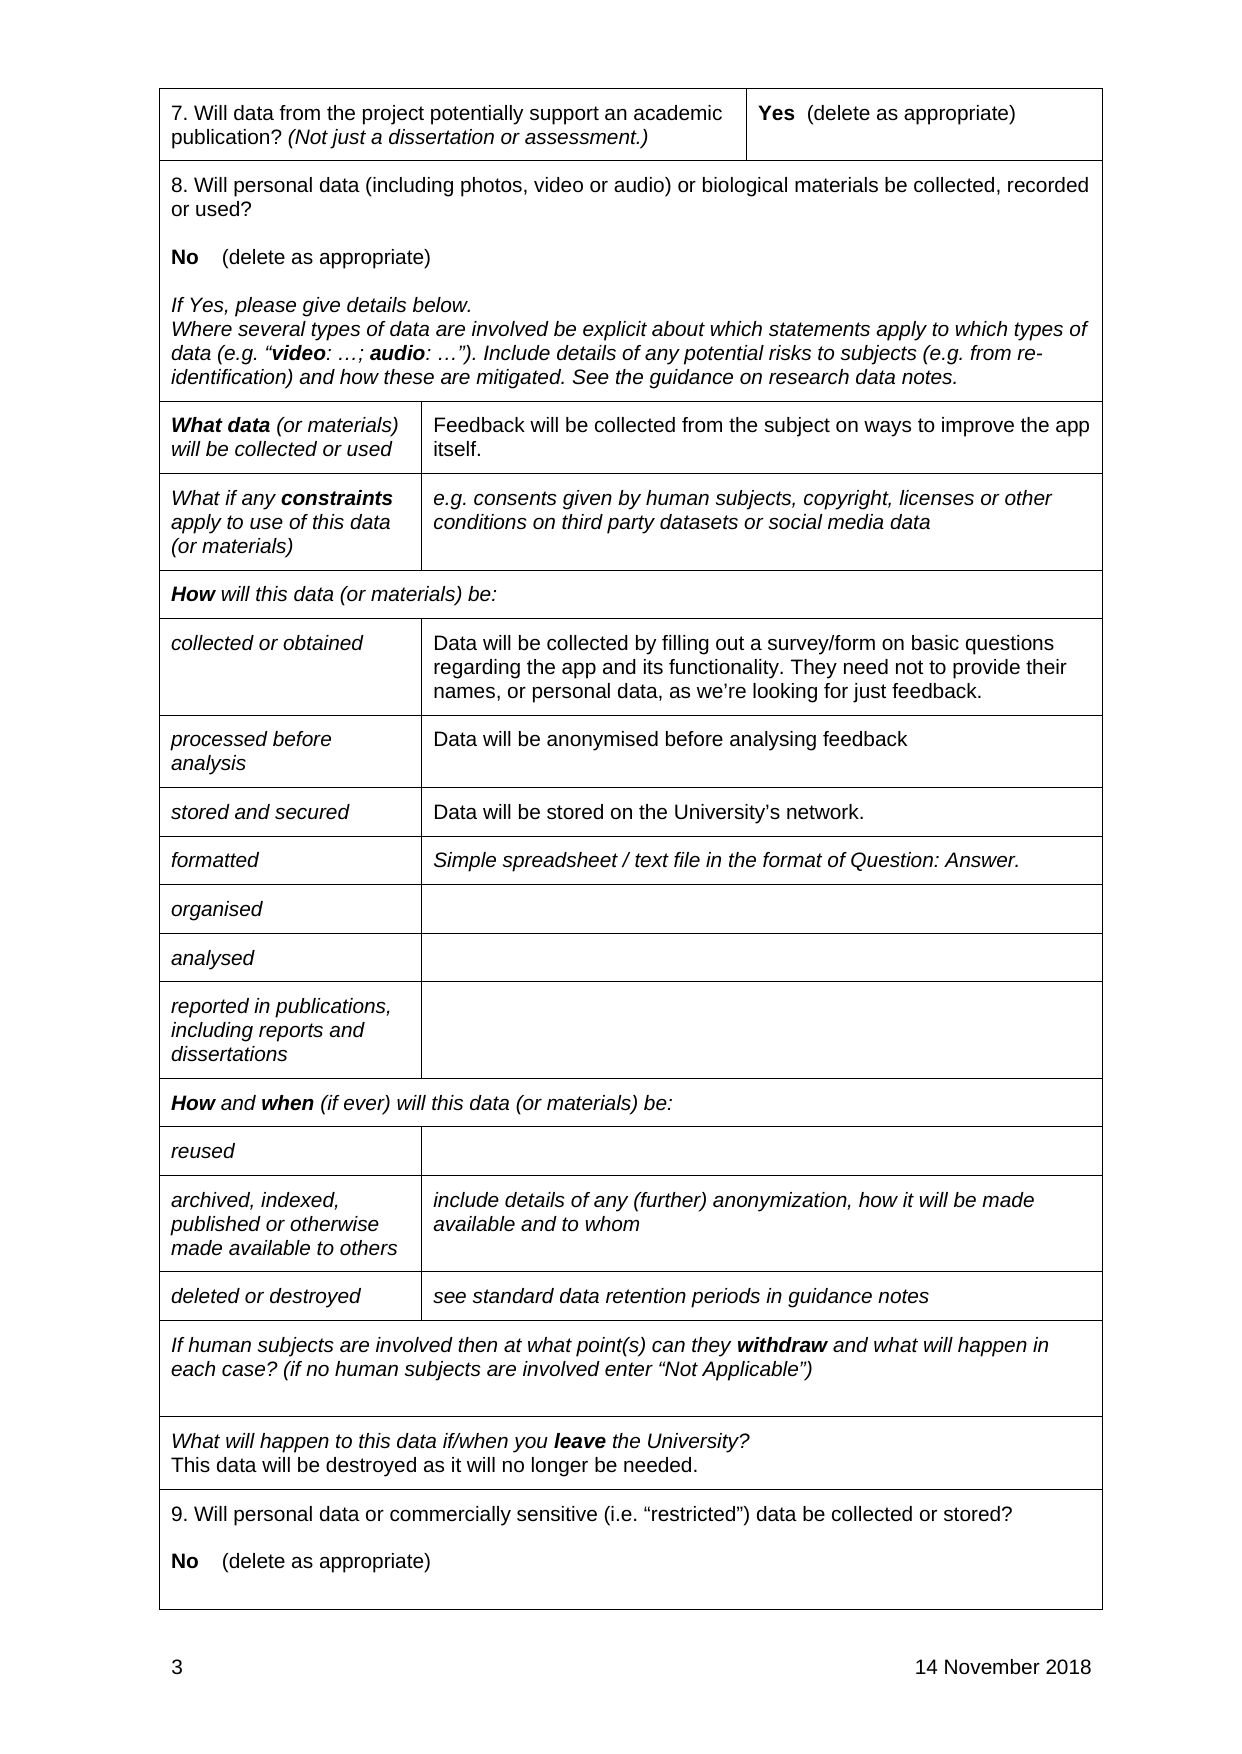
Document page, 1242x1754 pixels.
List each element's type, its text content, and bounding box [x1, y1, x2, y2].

table_cell archived, indexed, published or otherwise made available to others [160, 1176, 421, 1271]
table_cell formatted [160, 837, 421, 884]
table_cell reused [160, 1127, 421, 1175]
table_cell Data will be stored on the University’s network. [422, 788, 1102, 836]
table_cell [422, 982, 1102, 1078]
table_cell Data will be collected by filling out a survey/form on basic questions regarding the app and its functionality. They need not to provide their names, or personal data, as we’re looking for just feedback. [422, 619, 1102, 714]
table_cell What data (or materials) will be collected or used [160, 402, 421, 473]
table_cell How and when (if ever) will this data (or materials) be: [160, 1079, 1102, 1126]
table_cell What if any constraints apply to use of this data (or materials) [160, 474, 421, 569]
table_header 7. Will data from the project potentially support an academic publication? (Not just a dissertation or assessment.) [160, 89, 746, 160]
table_cell collected or obtained [160, 619, 421, 714]
table_cell e.g. consents given by human subjects, copyright, licenses or other conditions on third party datasets or social media data [422, 474, 1102, 569]
table_cell [422, 885, 1102, 933]
table_header Yes (delete as appropriate) [747, 89, 1102, 160]
table_cell stored and secured [160, 788, 421, 836]
table_cell Simple spreadsheet / text file in the format of Question: Answer. [422, 837, 1102, 884]
table_cell [422, 934, 1102, 981]
table_cell 9. Will personal data or commercially sensitive (i.e. “restricted”) data be collected or stored? No (delete as appropriate) [160, 1490, 1102, 1609]
table_cell reported in publications, including reports and dissertations [160, 982, 421, 1078]
table_cell organised [160, 885, 421, 933]
table_cell analysed [160, 934, 421, 981]
table_cell How will this data (or materials) be: [160, 571, 1102, 618]
table_cell see standard data retention periods in guidance notes [422, 1272, 1102, 1320]
table_cell include details of any (further) anonymization, how it will be made available and to whom [422, 1176, 1102, 1271]
table_cell If human subjects are involved then at what point(s) can they withdraw and what will happen in each case? (if no human subjects are involved enter “Not Applicable”) [160, 1321, 1102, 1416]
table_cell 8. Will personal data (including photos, video or audio) or biological materials be collected, recorded or used? No (delete as appropriate) If Yes, please give details below. Where several types of data are involved be explicit about which statements apply to which types of data (e.g. “video: …; audio: …”). Include details of any potential risks to subjects (e.g. from re-identification) and how these are mitigated. See the guidance on research data notes. [160, 161, 1102, 401]
table_cell processed before analysis [160, 716, 421, 787]
table_cell Data will be anonymised before analysing feedback [422, 716, 1102, 787]
table_cell Feedback will be collected from the subject on ways to improve the app itself. [422, 402, 1102, 473]
table_cell What will happen to this data if/when you leave the University? This data will be destroyed as it will no longer be needed. [160, 1417, 1102, 1489]
table_cell [422, 1127, 1102, 1175]
table_cell deleted or destroyed [160, 1272, 421, 1320]
